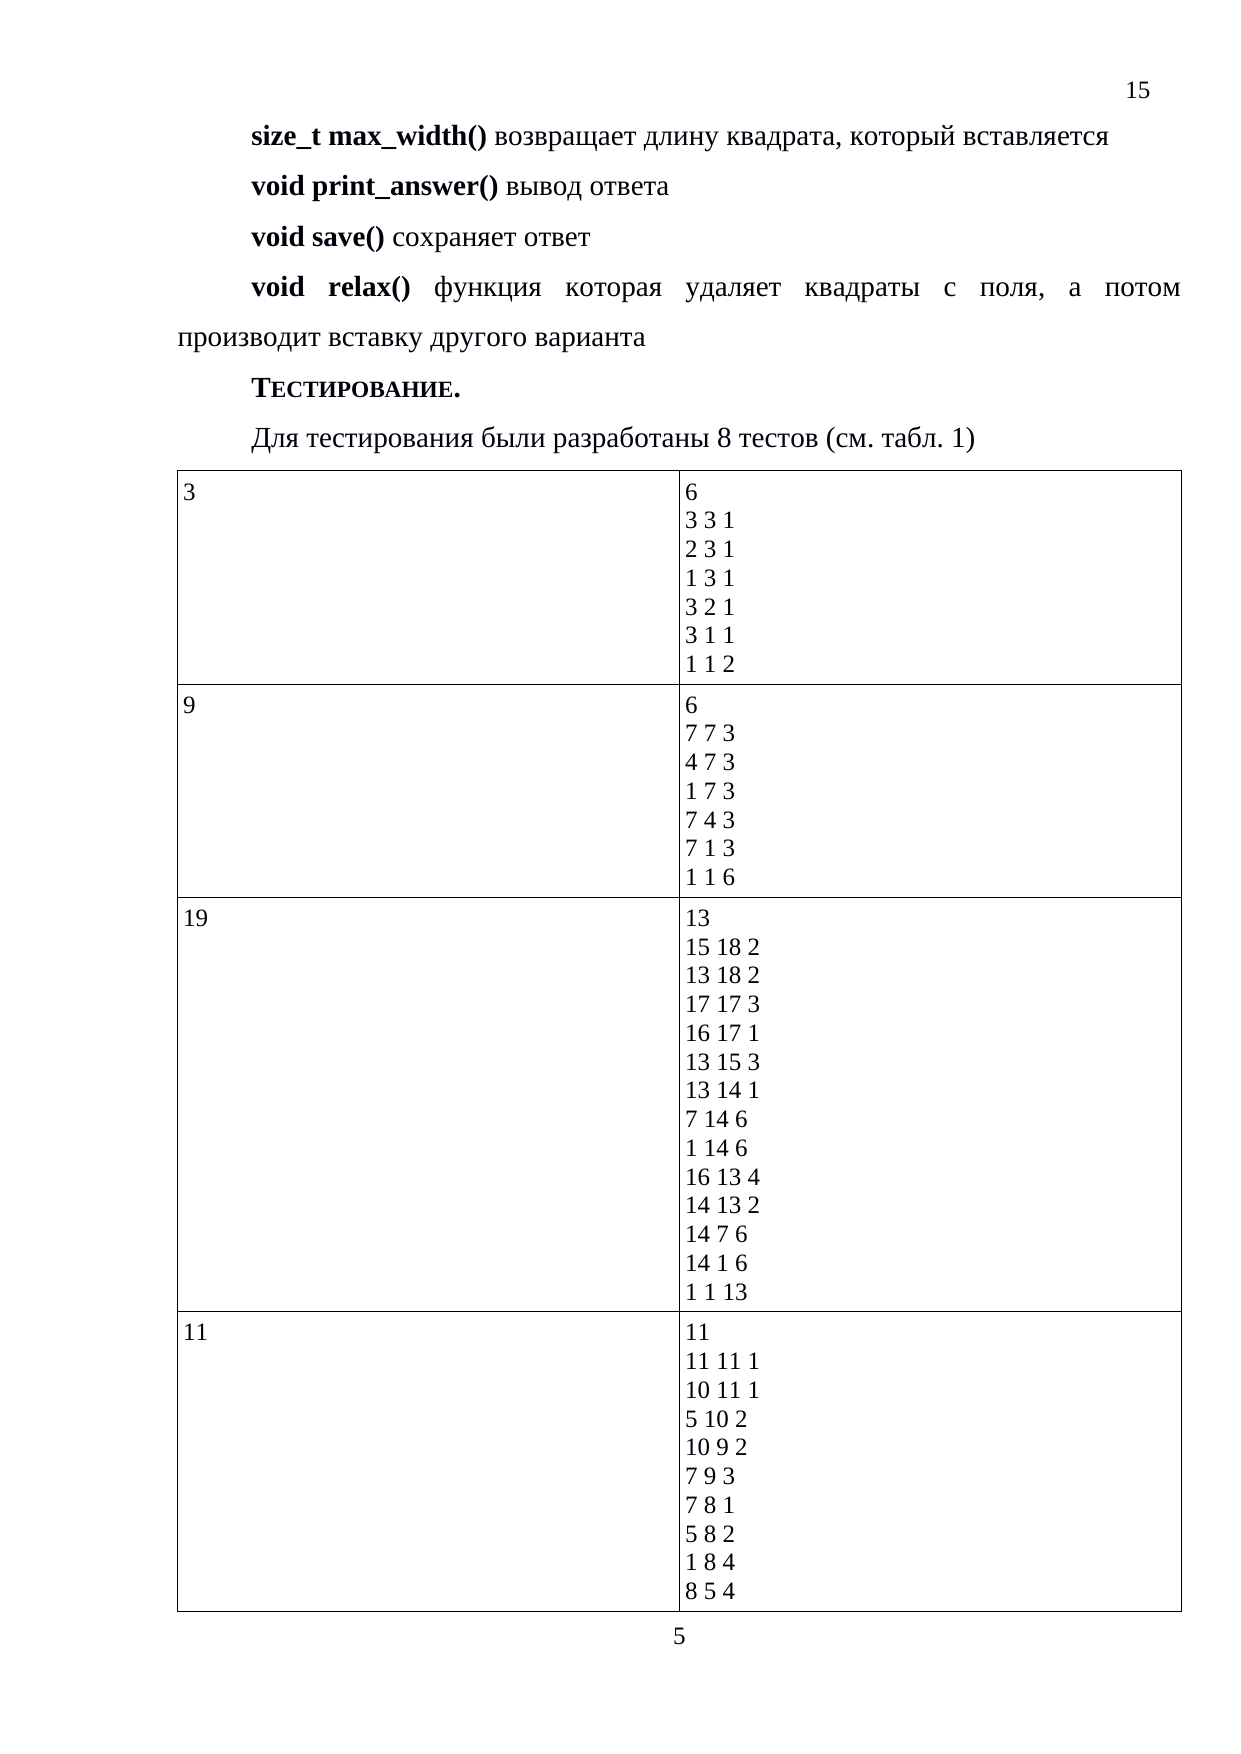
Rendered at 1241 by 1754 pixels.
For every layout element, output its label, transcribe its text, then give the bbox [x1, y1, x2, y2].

table_header 3 [178, 471, 679, 683]
table_cell 11 [178, 1312, 679, 1611]
table_cell 6 7 7 3 4 7 3 1 7 3 7 4 3 7 1 3 1 1 6 [680, 685, 1181, 897]
table_cell 11 11 11 1 10 11 1 5 10 2 10 9 2 7 9 3 7 8 1 5 8 2 1 8 4 8 5 4 [680, 1312, 1181, 1611]
text void relax() функция которая удаляет квадраты с поля, а потом производит вставку другого варианта [177, 269, 1181, 353]
table_header 6 3 3 1 2 3 1 1 3 1 3 2 1 3 1 1 1 1 2 [680, 471, 1181, 683]
text void print_answer() вывод ответа [177, 168, 1181, 202]
text size_t max_width() возвращает длину квадрата, который вставляется [177, 118, 1181, 152]
table_cell 19 [178, 898, 679, 1311]
text void save() сохраняет ответ [177, 219, 1181, 252]
table_cell 13 15 18 2 13 18 2 17 17 3 16 17 1 13 15 3 13 14 1 7 14 6 1 14 6 16 13 4 14 13 2 14 7 6 14 1 6 1 1 13 [680, 898, 1181, 1311]
text Тестирование. [177, 370, 1181, 403]
text Для тестирования были разработаны 8 тестов (см. табл. 1) [177, 420, 1181, 453]
table_cell 9 [178, 685, 679, 897]
